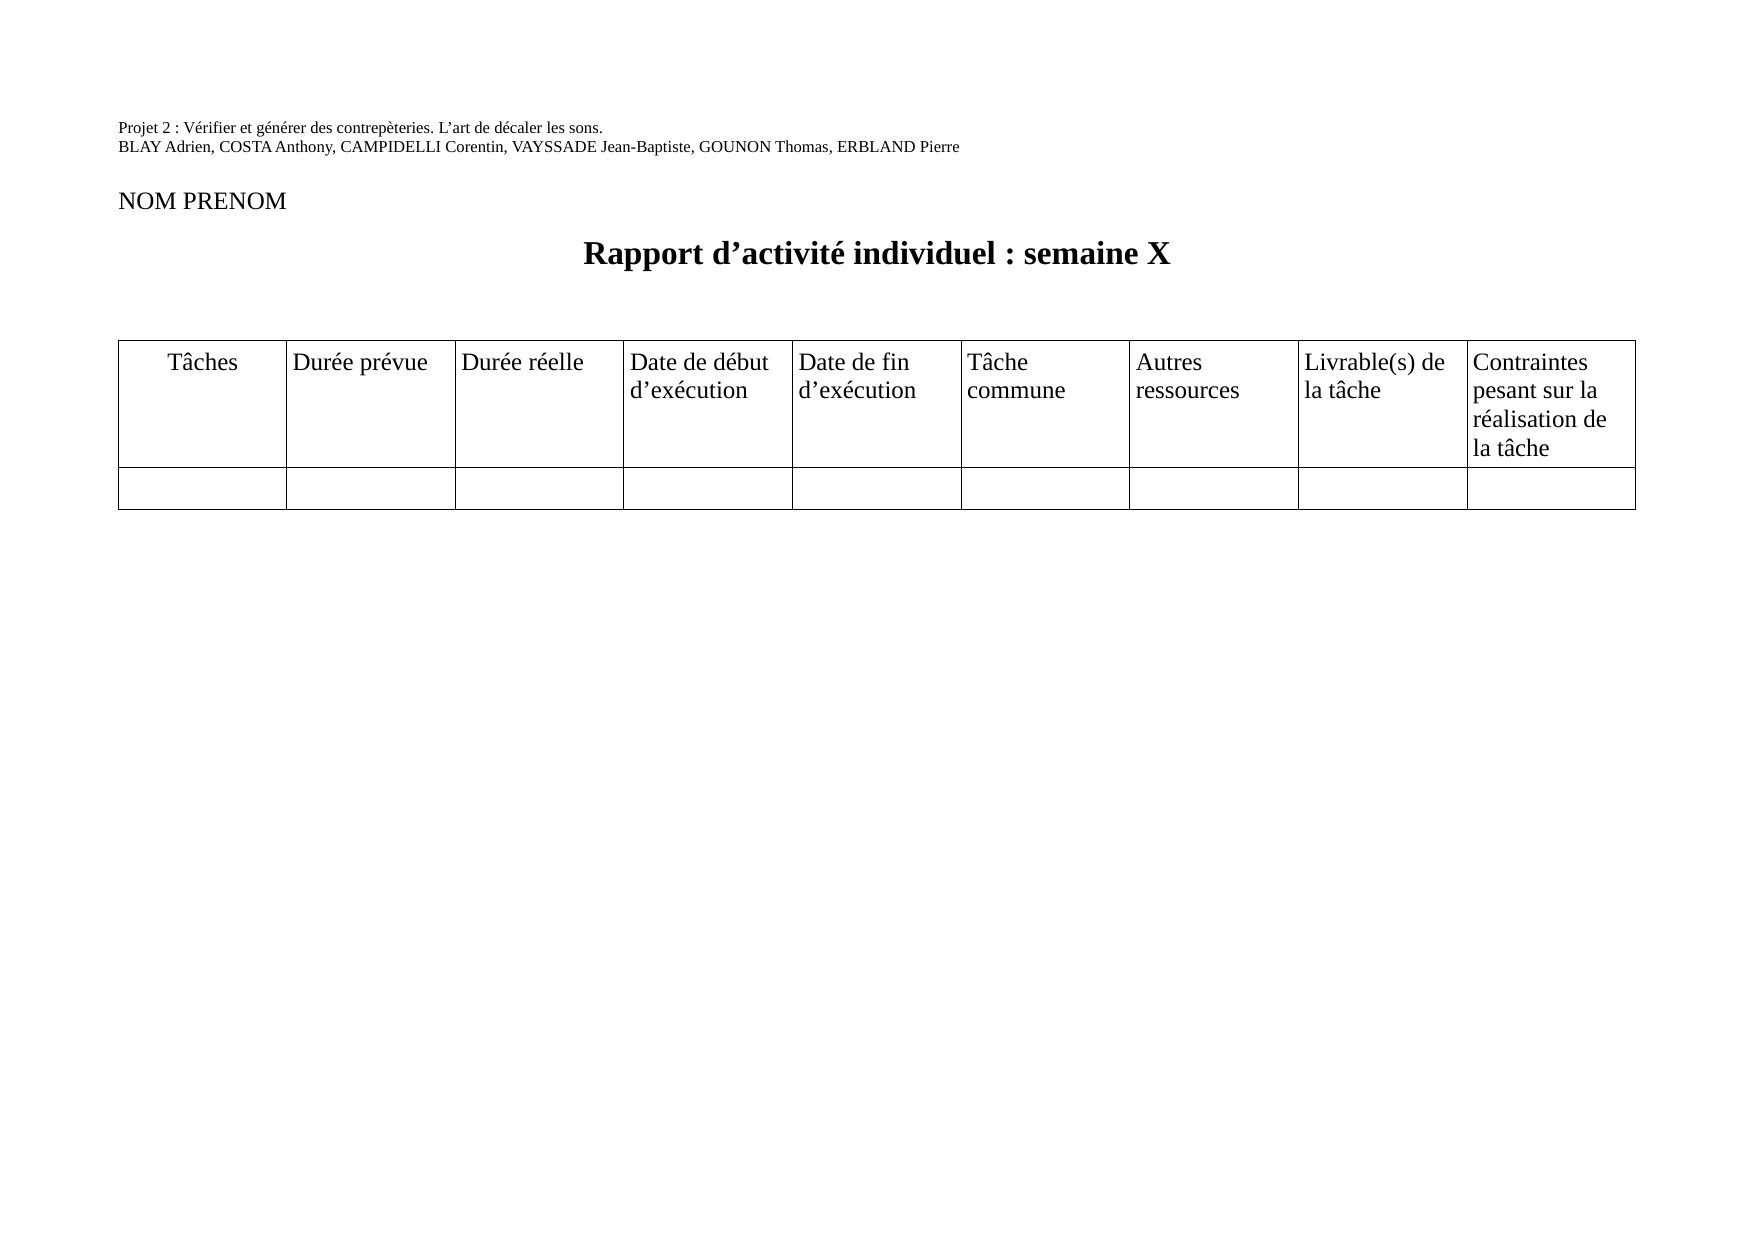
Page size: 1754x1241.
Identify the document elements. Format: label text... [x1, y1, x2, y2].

table_header Date de début d’exécution [624, 341, 792, 467]
table_cell [793, 468, 961, 508]
table_header Autres ressources [1130, 341, 1298, 467]
table_cell [1299, 468, 1467, 508]
table_cell [119, 468, 286, 508]
table_cell [962, 468, 1129, 508]
text Rapport d’activité individuel : semaine X [118, 233, 1636, 272]
table_header Contraintes pesant sur la réalisation de la tâche [1468, 341, 1635, 467]
table_cell [1130, 468, 1298, 508]
table_cell [1468, 468, 1635, 508]
table_cell [287, 468, 455, 508]
table_header Livrable(s) de la tâche [1299, 341, 1467, 467]
table_header Date de fin d’exécution [793, 341, 961, 467]
table_cell [456, 468, 623, 508]
table_header Durée prévue [287, 341, 455, 467]
text NOM PRENOM [118, 186, 1636, 215]
table_header Tâches [119, 341, 286, 467]
table_header Tâche commune [962, 341, 1129, 467]
table_cell [624, 468, 792, 508]
table_header Durée réelle [456, 341, 623, 467]
